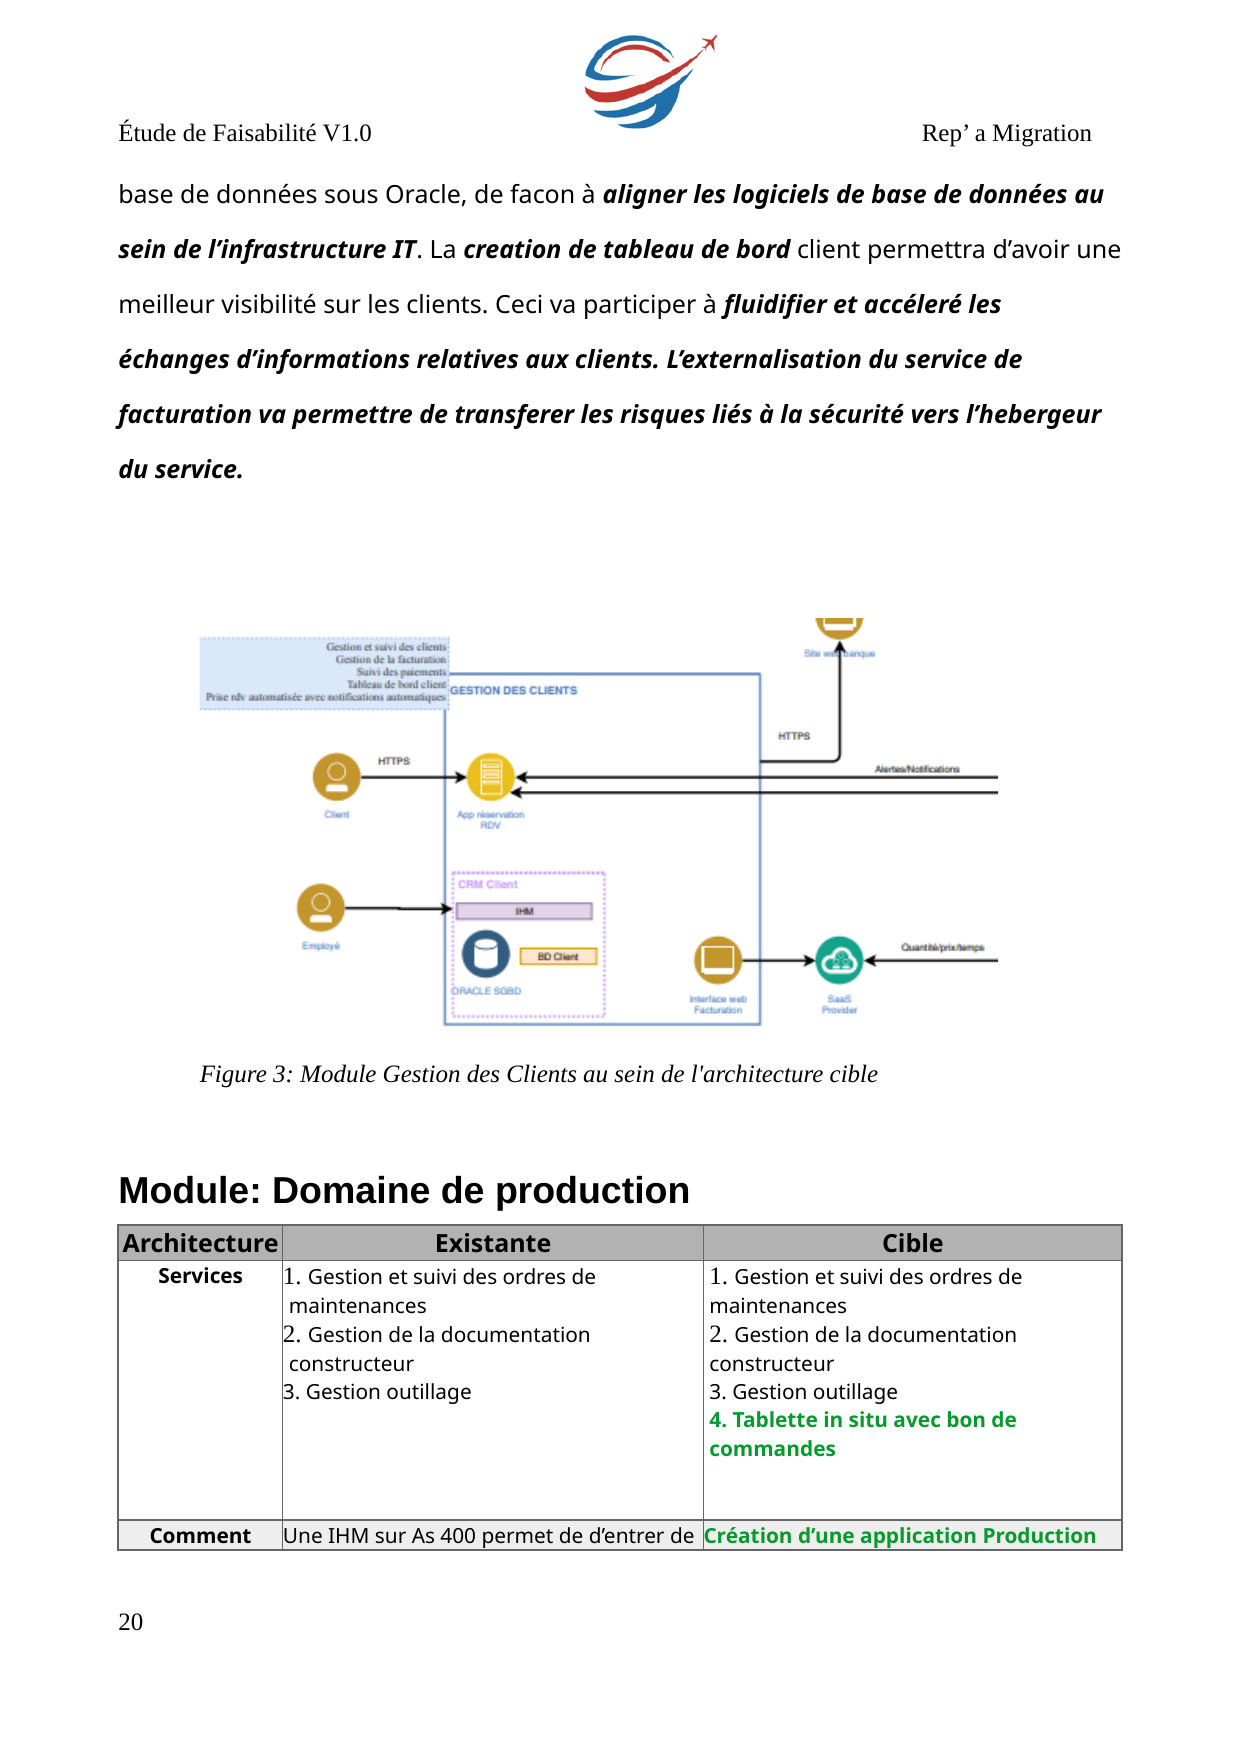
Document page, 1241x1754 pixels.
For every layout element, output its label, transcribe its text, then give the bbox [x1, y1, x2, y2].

table_cell Création d’une application Production [704, 1521, 1121, 1549]
table_header Architecture [119, 1226, 282, 1260]
subtitle Module: Domaine de production [118, 1168, 1122, 1212]
table_cell Une IHM sur As 400 permet de d’entrer de [283, 1521, 703, 1549]
picture [577, 14, 723, 155]
table_cell Services [119, 1261, 282, 1519]
table_cell Gestion et suivi des ordres de maintenances Gestion de la documentation constructeur Gestion outillage Tablette in situ avec bon de commandes [704, 1261, 1121, 1519]
table_header Existante [283, 1226, 703, 1260]
table_header Cible [704, 1226, 1121, 1260]
picture [199, 618, 999, 1059]
text base de données sous Oracle, de facon à aligner les logiciels de base de données au sein de l’infrastructure IT. La creation de tableau de bord client permettra d’avoir une meilleur visibilité sur les clients. Ceci va participer à fluidifier et accéleré les échanges d’informations relatives aux clients. L’externalisation du service de facturation va permettre de transferer les risques liés à la sécurité vers l’hebergeur du service. [118, 176, 1122, 486]
text Figure 3: Module Gestion des Clients au sein de l'architecture cible [199, 1059, 998, 1088]
table_cell Gestion et suivi des ordres de maintenances Gestion de la documentation constructeur Gestion outillage [283, 1261, 703, 1519]
table_cell Comment [119, 1521, 282, 1549]
